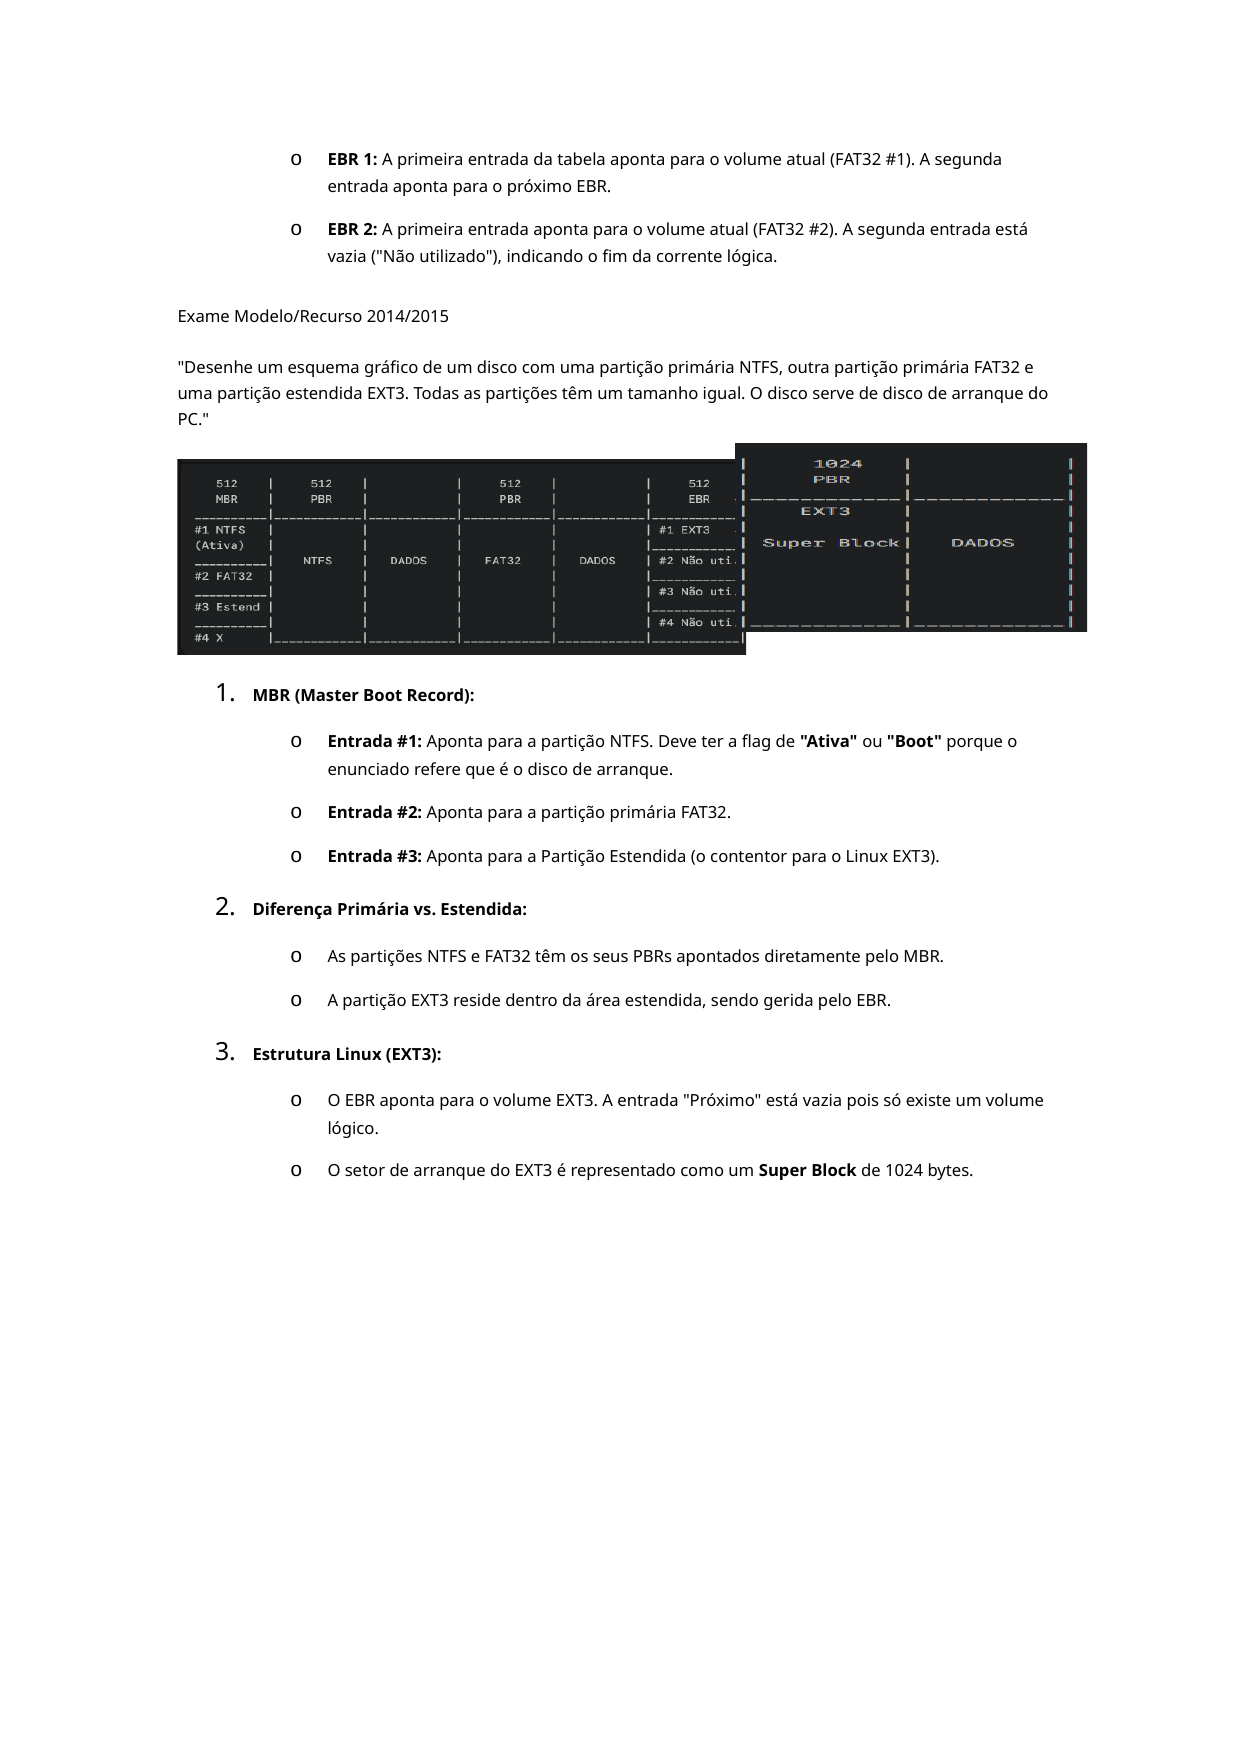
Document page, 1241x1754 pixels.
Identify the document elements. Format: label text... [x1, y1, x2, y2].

list EBR 1: A primeira entrada da tabela aponta para o volume atual (FAT32 #1). A segunda entrada aponta para o próximo EBR. [290, 148, 1063, 198]
list Estrutura Linux (EXT3): [215, 1033, 1063, 1067]
list Entrada #1: Aponta para a partição NTFS. Deve ter a flag de "Ativa" ou "Boot" porque o enunciado refere que é o disco de arranque. [290, 730, 1063, 780]
list O setor de arranque do EXT3 é representado como um Super Block de 1024 bytes. [290, 1159, 1063, 1183]
list MBR (Master Boot Record): [215, 674, 1063, 708]
list A partição EXT3 reside dentro da área estendida, sendo gerida pelo EBR. [290, 989, 1063, 1013]
list As partições NTFS e FAT32 têm os seus PBRs apontados diretamente pelo MBR. [290, 944, 1063, 969]
list O EBR aponta para o volume EXT3. A entrada "Próximo" está vazia pois só existe um volume lógico. [290, 1089, 1063, 1139]
subtitle Exame Modelo/Recurso 2014/2015 [177, 304, 1063, 327]
list Diferença Primária vs. Estendida: [215, 889, 1063, 923]
list Entrada #2: Aponta para a partição primária FAT32. [290, 800, 1063, 824]
list Entrada #3: Aponta para a Partição Estendida (o contentor para o Linux EXT3). [290, 844, 1063, 868]
subtitle "Desenhe um esquema gráfico de um disco com uma partição primária NTFS, outra partição primária FAT32 e uma partição estendida EXT3. Todas as partições têm um tamanho igual. O disco serve de disco de arranque do PC." [177, 356, 1063, 430]
list EBR 2: A primeira entrada aponta para o volume atual (FAT32 #2). A segunda entrada está vazia ("Não utilizado"), indicando o fim da corrente lógica. [290, 218, 1063, 268]
